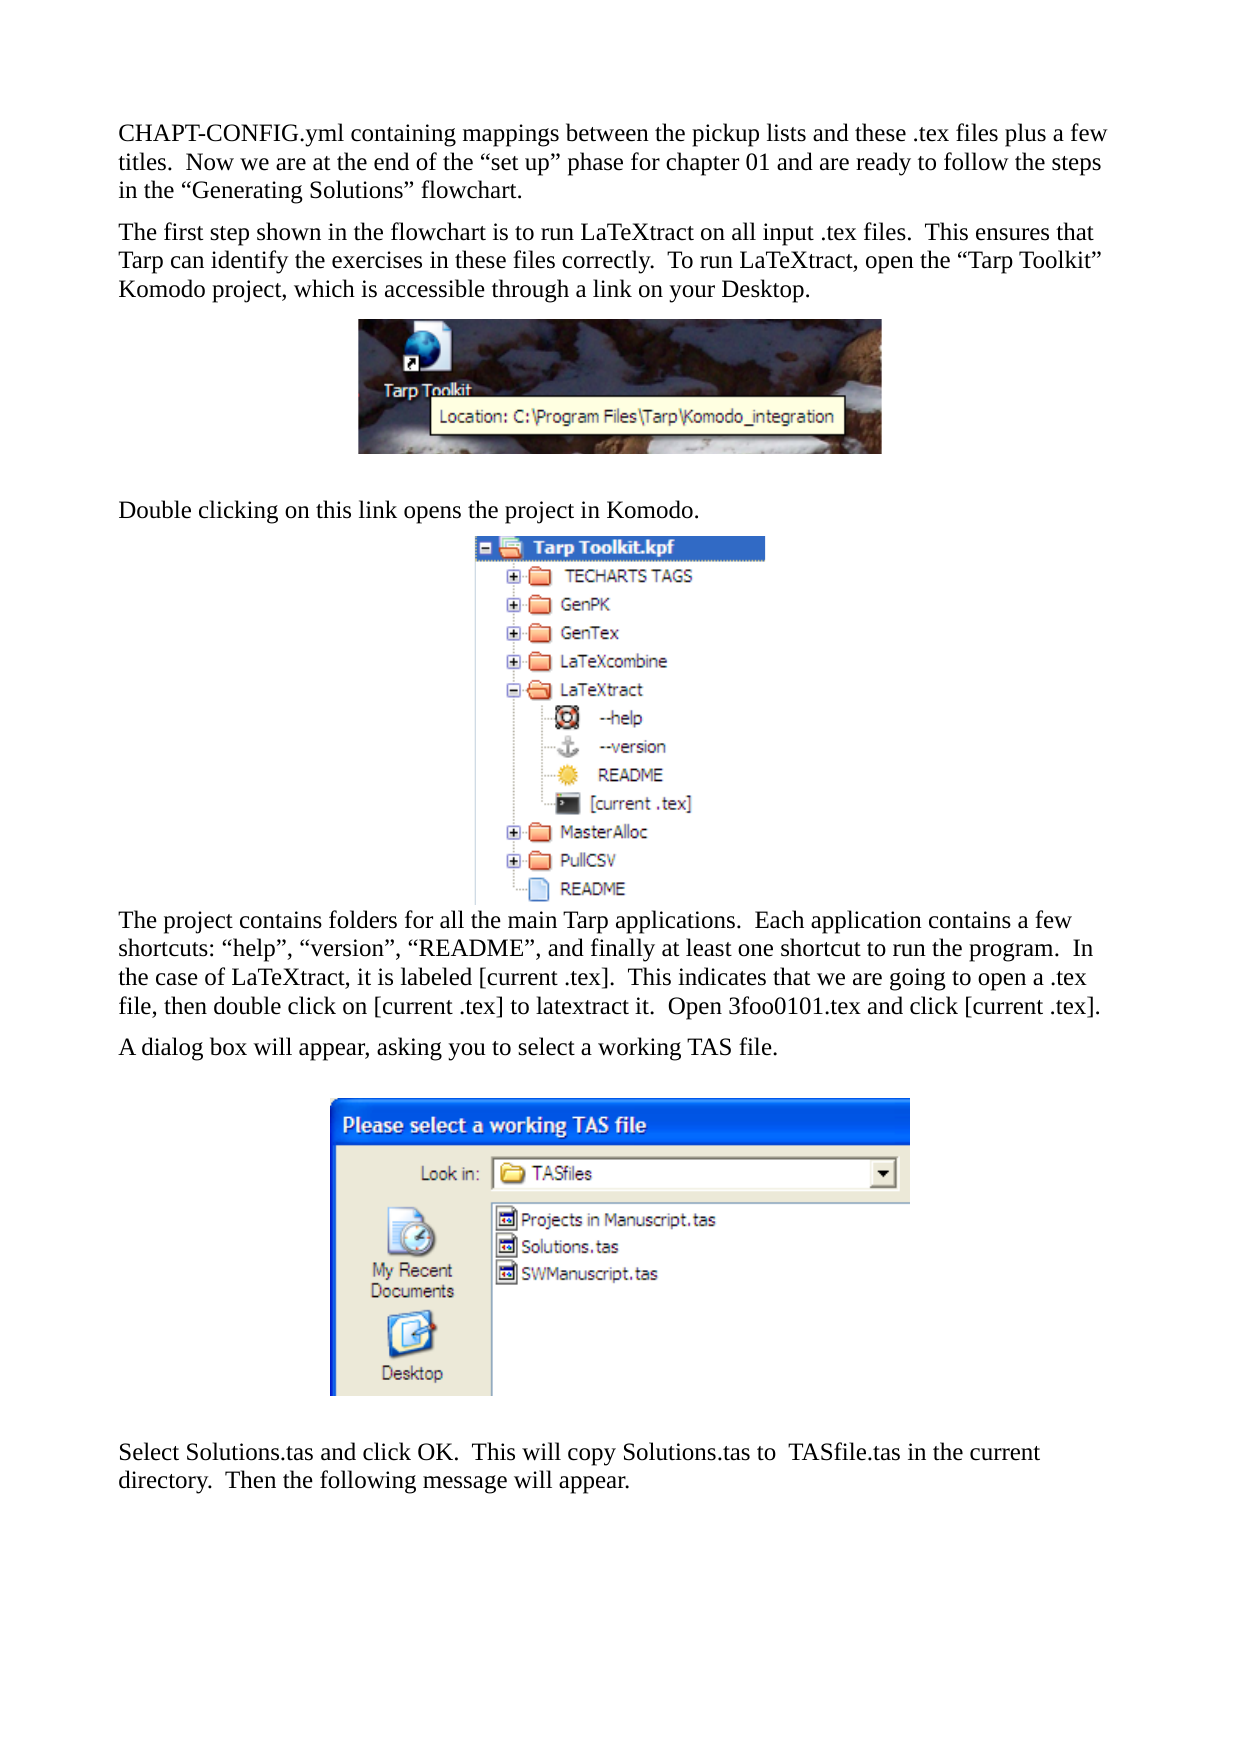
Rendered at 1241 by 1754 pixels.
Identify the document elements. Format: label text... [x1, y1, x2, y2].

text The project contains folders for all the main Tarp applications. Each application contains a few shortcuts: “help”, “version”, “README”, and finally at least one shortcut to run the program. In the case of LaTeXtract, it is labeled [current .tex]. This indicates that we are going to open a .tex file, then double click on [current .tex] to latextract it. Open 3foo0101.tex and click [current .tex]. [118, 536, 1122, 1020]
text The first step shown in the flowchart is to run LaTeXtract on all input .tex files. This ensures that Tarp can identify the exercises in these files correctly. To run LaTeXtract, open the “Tarp Toolkit” Komodo project, which is accessible through a link on your Desktop. [118, 217, 1122, 303]
text A dialog box will appear, asking you to select a working TAS file. [118, 1032, 1122, 1061]
text CHAPT-CONFIG.yml containing mappings between the pickup lists and these .tex files plus a few titles. Now we are at the end of the “set up” phase for chapter 01 and are ready to follow the steps in the “Generating Solutions” flowchart. [118, 118, 1122, 204]
text Double clicking on this link opens the project in Komodo. [118, 495, 1122, 523]
text Select Solutions.tas and click OK. This will copy Solutions.tas to TASfile.tas in the current directory. Then the following message will appear. [118, 1437, 1122, 1494]
